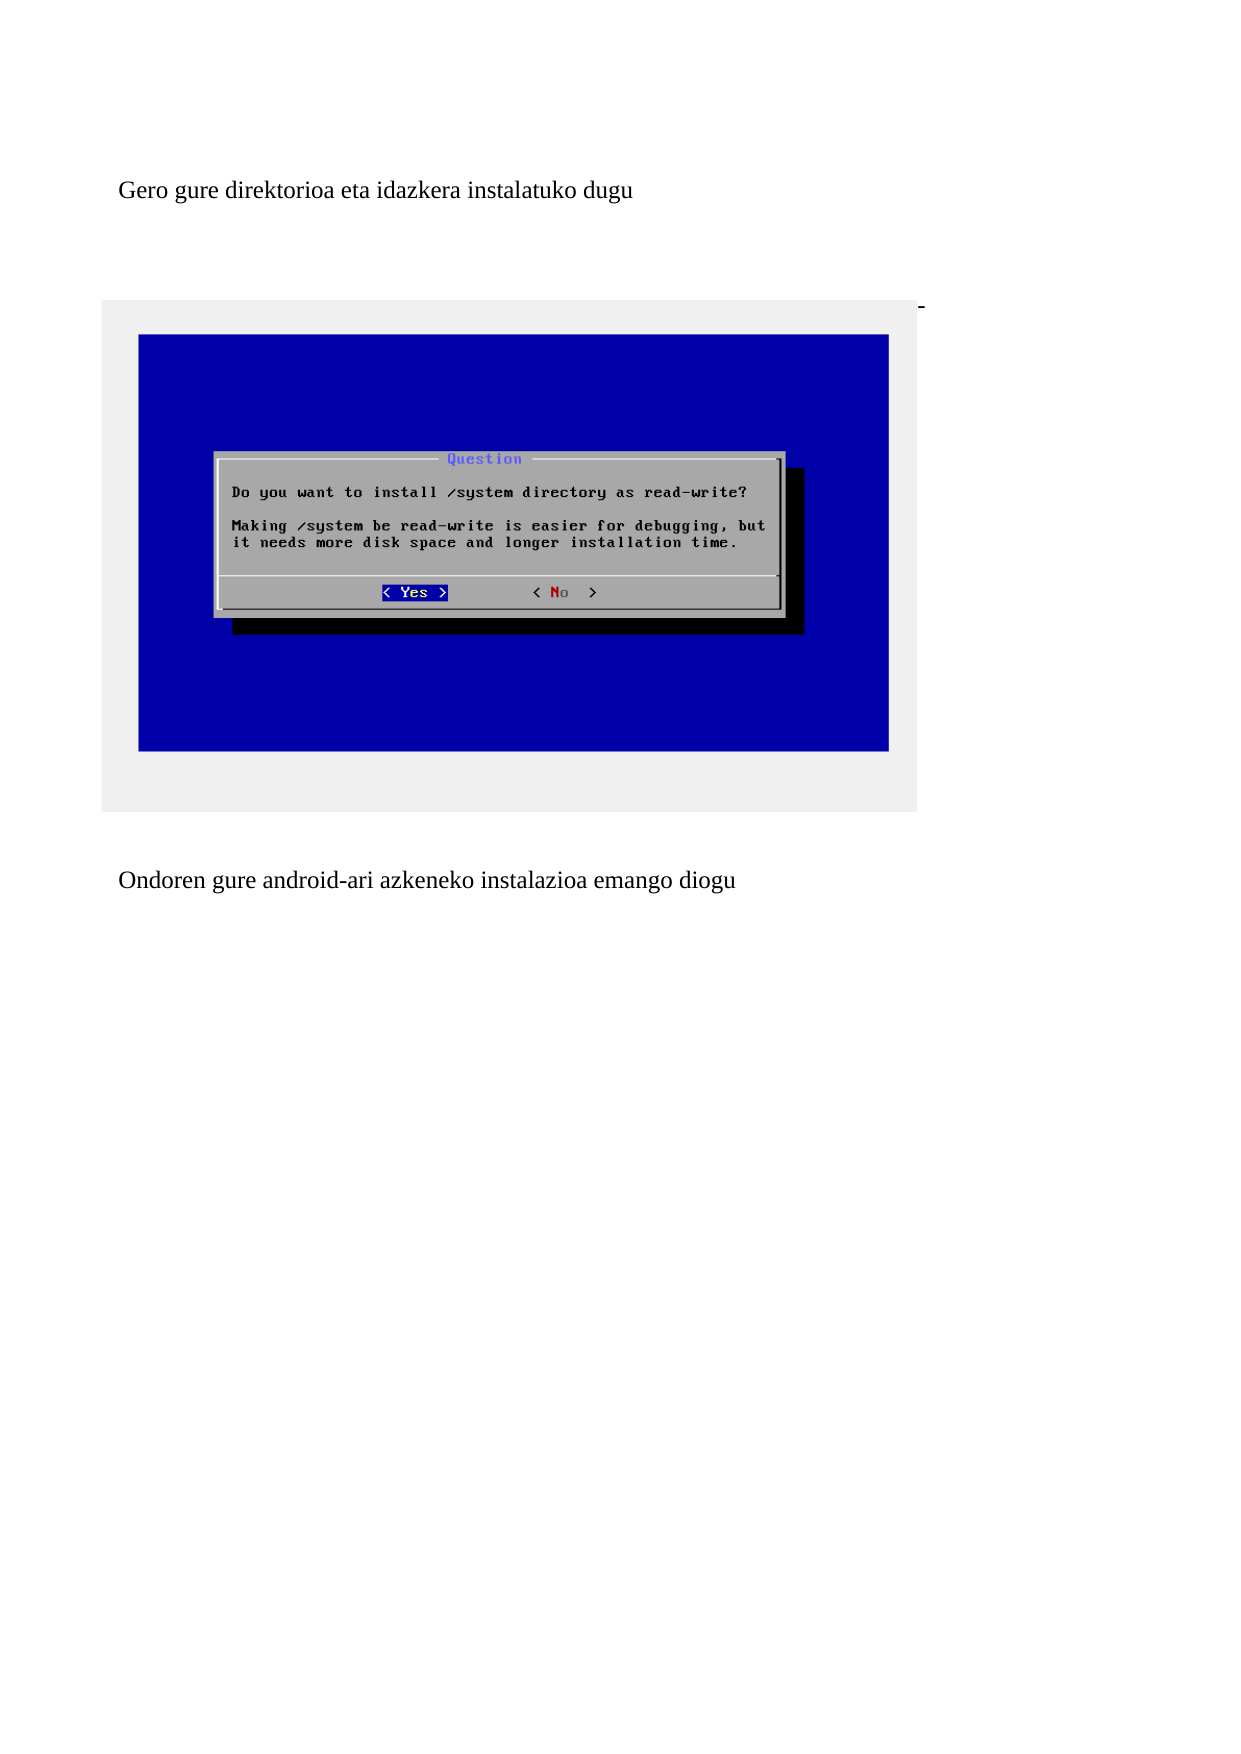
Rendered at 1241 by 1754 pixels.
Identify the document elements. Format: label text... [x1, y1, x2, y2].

text - [118, 291, 1122, 319]
text Ondoren gure android-ari azkeneko instalazioa emango diogu [118, 866, 1122, 894]
picture [101, 300, 918, 812]
text Gero gure direktorioa eta idazkera instalatuko dugu [118, 176, 1122, 204]
